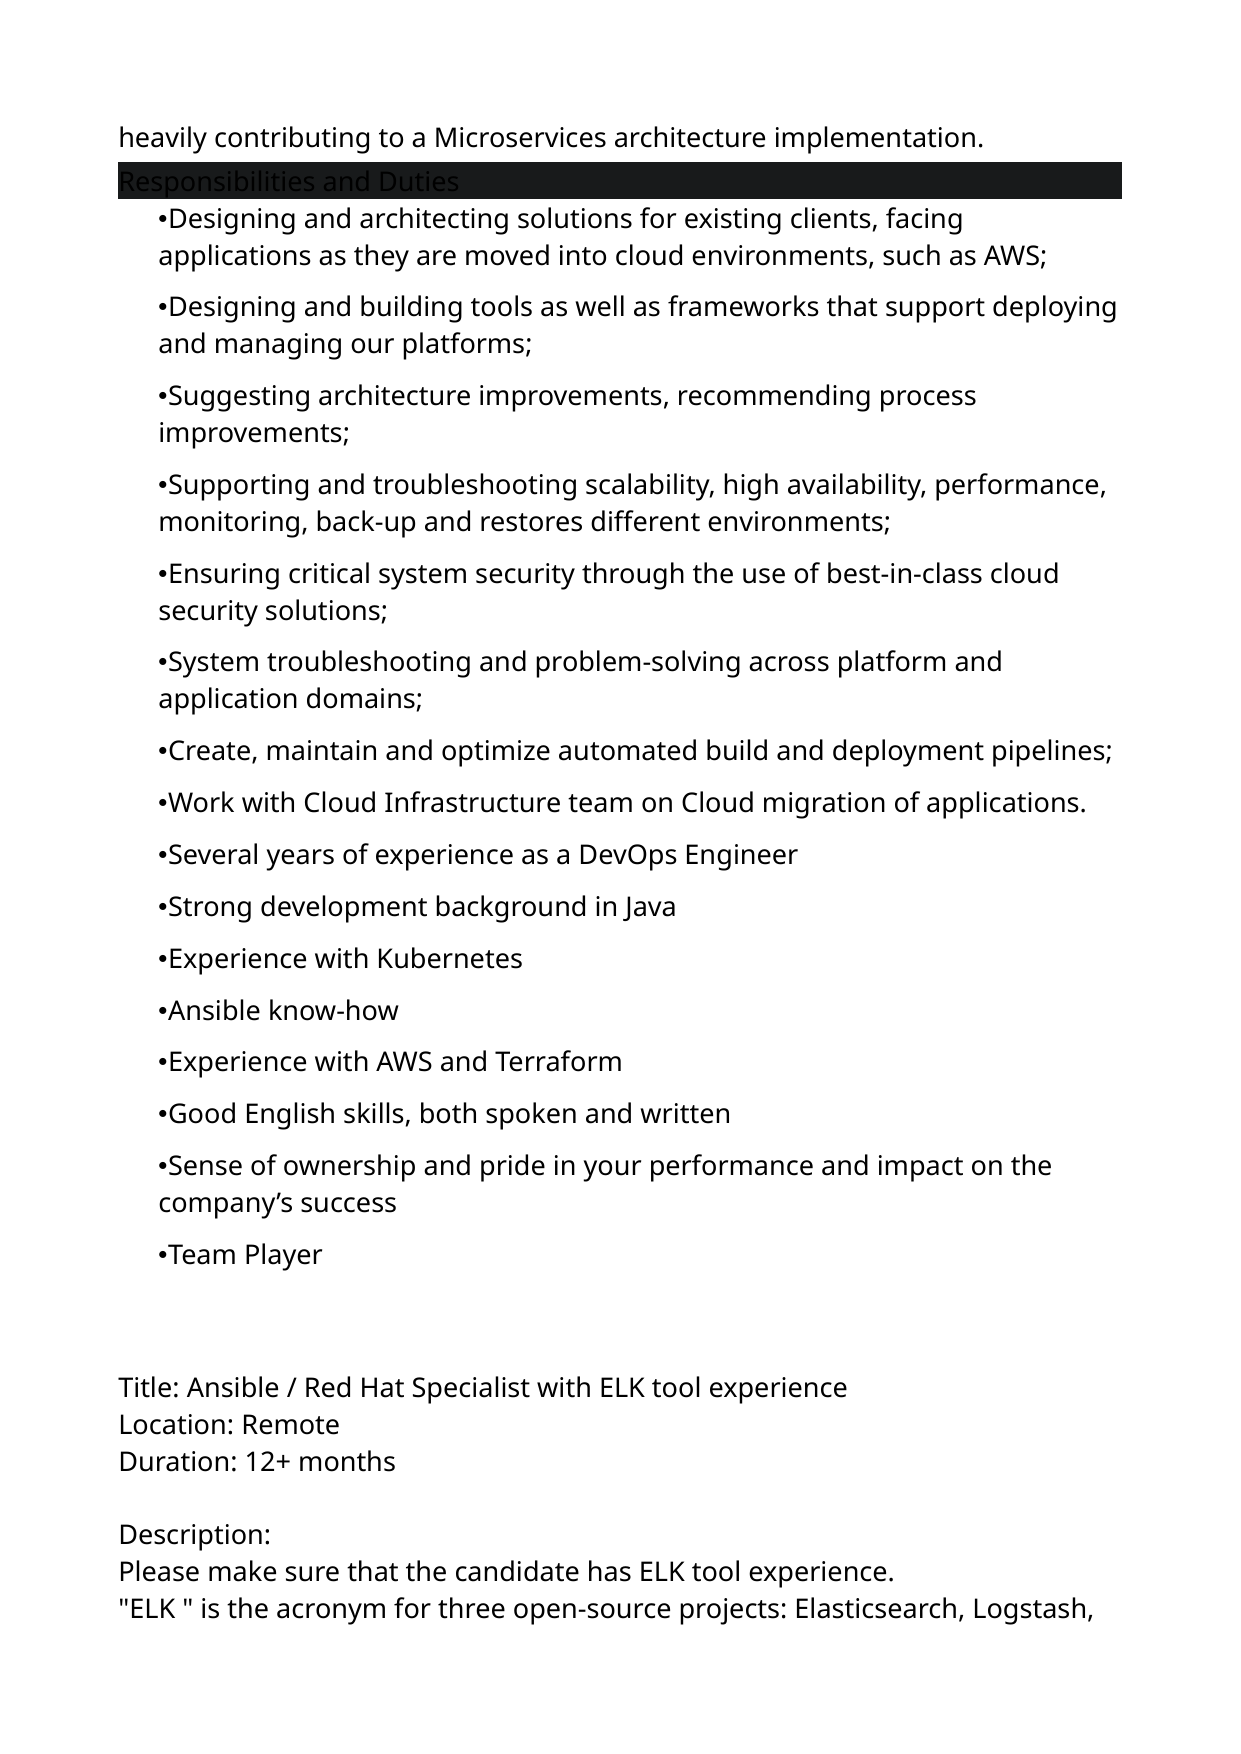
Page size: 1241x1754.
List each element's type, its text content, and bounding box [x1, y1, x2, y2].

list Experience with Kubernetes [118, 939, 1122, 976]
list Suggesting architecture improvements, recommending process improvements; [118, 377, 1122, 450]
list Create, maintain and optimize automated build and deployment pipelines; [118, 732, 1122, 768]
list Sense of ownership and pride in your performance and impact on the company’s success [118, 1147, 1122, 1220]
list Designing and architecting solutions for existing clients, facing applications as they are moved into cloud environments, such as AWS; [118, 199, 1122, 273]
list Ansible know-how [118, 991, 1122, 1028]
list Several years of experience as a DevOps Engineer [118, 835, 1122, 872]
text heavily contributing to a Microservices architecture implementation. [118, 118, 1122, 155]
list Experience with AWS and Terraform [118, 1043, 1122, 1080]
list System troubleshooting and problem-solving across platform and application domains; [118, 643, 1122, 717]
list Work with Cloud Infrastructure team on Cloud migration of applications. [118, 783, 1122, 820]
text Responsibilities and Duties [118, 162, 1122, 199]
list Team Player [118, 1235, 1122, 1272]
list Strong development background in Java [118, 887, 1122, 924]
list Ensuring critical system security through the use of best-in-class cloud security solutions; [118, 554, 1122, 628]
text Title: Ansible / Red Hat Specialist with ELK tool experience Location: Remote Duration: 12+ months Description: Please make sure that the candidate has ELK tool experience. "ELK " is the acronym for three open-source projects: Elasticsearch, Logstash, [118, 1368, 1122, 1626]
list Supporting and troubleshooting scalability, high availability, performance, monitoring, back-up and restores different environments; [118, 465, 1122, 539]
list Good English skills, both spoken and written [118, 1095, 1122, 1132]
list Designing and building tools as well as frameworks that support deploying and managing our platforms; [118, 288, 1122, 362]
